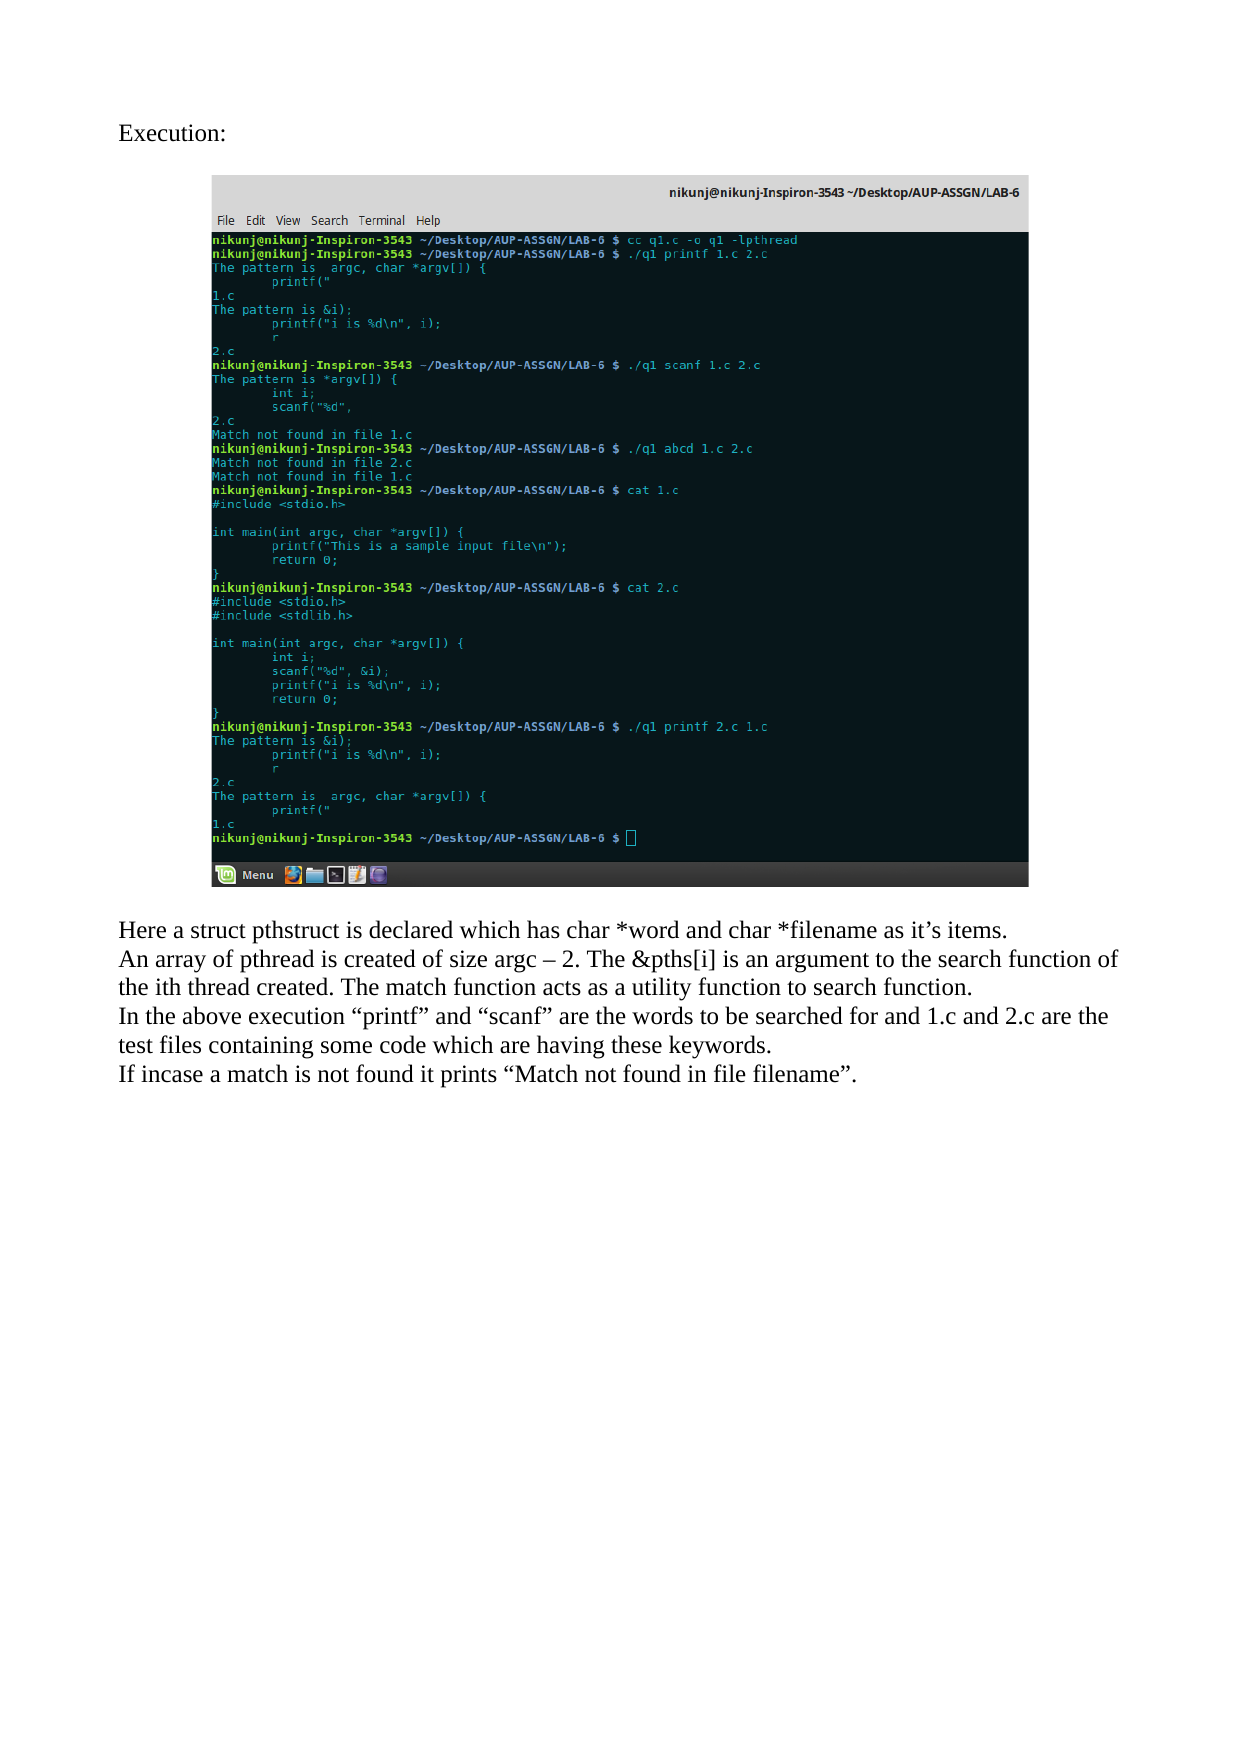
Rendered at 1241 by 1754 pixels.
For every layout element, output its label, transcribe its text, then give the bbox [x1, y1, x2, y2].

text the ith thread created. The match function acts as a utility function to search function. [118, 972, 1122, 1001]
text If incase a match is not found it prints “Match not found in file filename”. [118, 1059, 1122, 1087]
text In the above execution “printf” and “scanf” are the words to be searched for and 1.c and 2.c are the test files containing some code which are having these keywords. [118, 1001, 1122, 1059]
text An array of pthread is created of size argc – 2. The &pths[i] is an argument to the search function of [118, 944, 1122, 972]
picture [211, 175, 1029, 887]
text Execution: [118, 118, 1122, 147]
text Here a struct pthstruct is declared which has char *word and char *filename as it’s items. [118, 915, 1122, 944]
